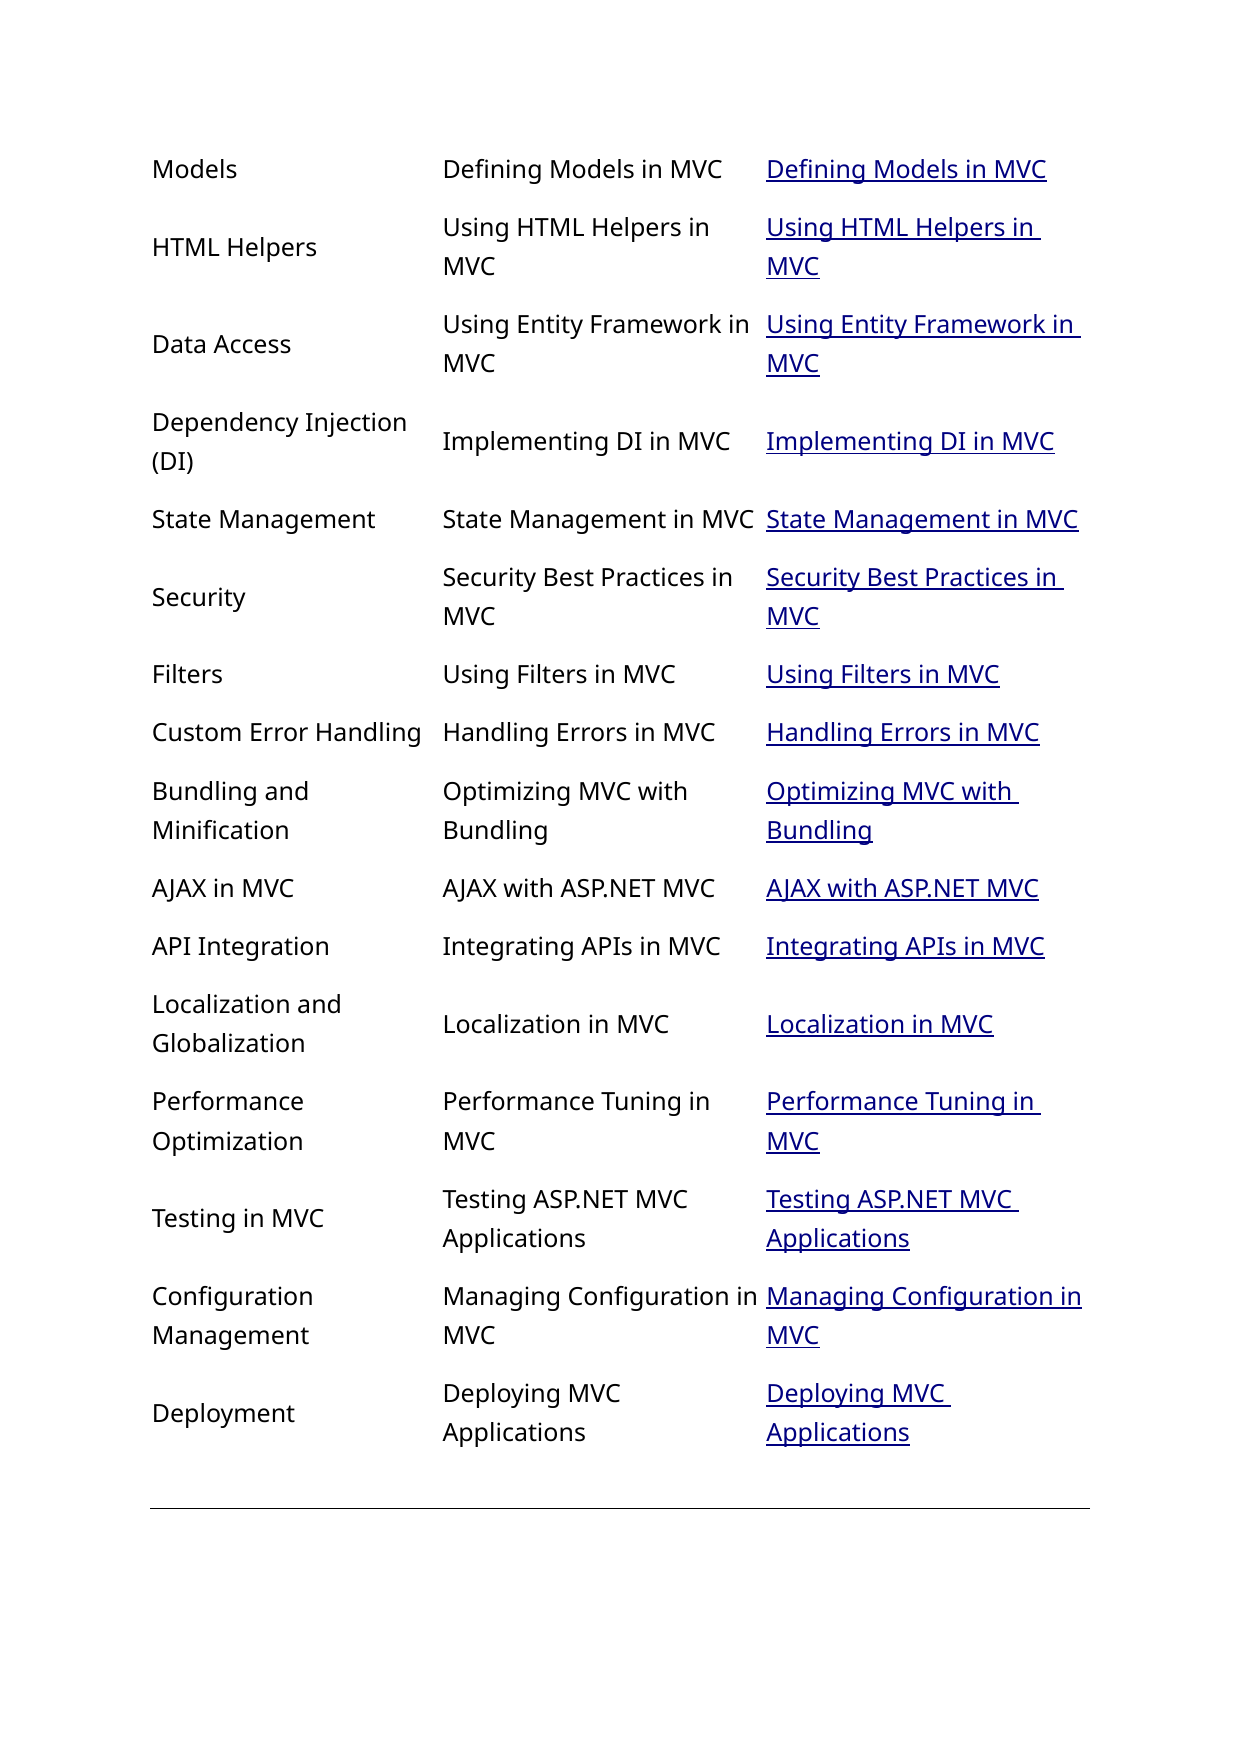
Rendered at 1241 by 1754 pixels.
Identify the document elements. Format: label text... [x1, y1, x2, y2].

table_cell Performance Tuning in MVC [765, 1083, 1090, 1180]
table_cell Filters [150, 655, 441, 713]
table_cell Using Filters in MVC [765, 655, 1090, 713]
table_cell Security [150, 558, 441, 655]
table_cell Optimizing MVC with Bundling [765, 772, 1090, 869]
table_cell Localization and Globalization [150, 985, 441, 1082]
table_cell Handling Errors in MVC [441, 714, 765, 772]
table_cell Managing Configuration in MVC [441, 1277, 765, 1374]
table_cell HTML Helpers [150, 208, 441, 305]
table_cell Data Access [150, 305, 441, 403]
table_cell Localization in MVC [765, 985, 1090, 1082]
table_cell Deploying MVC Applications [765, 1374, 1090, 1472]
table_cell Handling Errors in MVC [765, 714, 1090, 772]
table_cell Bundling and Minification [150, 772, 441, 869]
table_cell AJAX with ASP.NET MVC [441, 869, 765, 927]
table_cell Defining Models in MVC [441, 150, 765, 208]
table_cell Using HTML Helpers in MVC [765, 208, 1090, 305]
table_cell State Management in MVC [441, 500, 765, 558]
table_cell Integrating APIs in MVC [441, 927, 765, 985]
table_cell API Integration [150, 927, 441, 985]
table_cell Using Filters in MVC [441, 655, 765, 713]
table_cell Testing ASP.NET MVC Applications [765, 1180, 1090, 1277]
table_cell State Management in MVC [765, 500, 1090, 558]
table_cell Security Best Practices in MVC [441, 558, 765, 655]
table_cell AJAX in MVC [150, 869, 441, 927]
table_cell Custom Error Handling [150, 714, 441, 772]
table_cell Models [150, 150, 441, 208]
table_cell Configuration Management [150, 1277, 441, 1374]
table_cell Implementing DI in MVC [441, 403, 765, 500]
table_cell Optimizing MVC with Bundling [441, 772, 765, 869]
table_cell Testing ASP.NET MVC Applications [441, 1180, 765, 1277]
table_cell Deploying MVC Applications [441, 1374, 765, 1472]
table_cell State Management [150, 500, 441, 558]
table_cell AJAX with ASP.NET MVC [765, 869, 1090, 927]
table_cell Dependency Injection (DI) [150, 403, 441, 500]
table_cell Using Entity Framework in MVC [441, 305, 765, 403]
table_cell Localization in MVC [441, 985, 765, 1082]
table_cell Testing in MVC [150, 1180, 441, 1277]
table_cell Implementing DI in MVC [765, 403, 1090, 500]
table_cell Using HTML Helpers in MVC [441, 208, 765, 305]
table_cell Using Entity Framework in MVC [765, 305, 1090, 403]
table_cell Integrating APIs in MVC [765, 927, 1090, 985]
table_cell Managing Configuration in MVC [765, 1277, 1090, 1374]
table_cell Performance Tuning in MVC [441, 1083, 765, 1180]
table_cell Deployment [150, 1374, 441, 1472]
table_cell Performance Optimization [150, 1083, 441, 1180]
table_cell Defining Models in MVC [765, 150, 1090, 208]
table_cell Security Best Practices in MVC [765, 558, 1090, 655]
